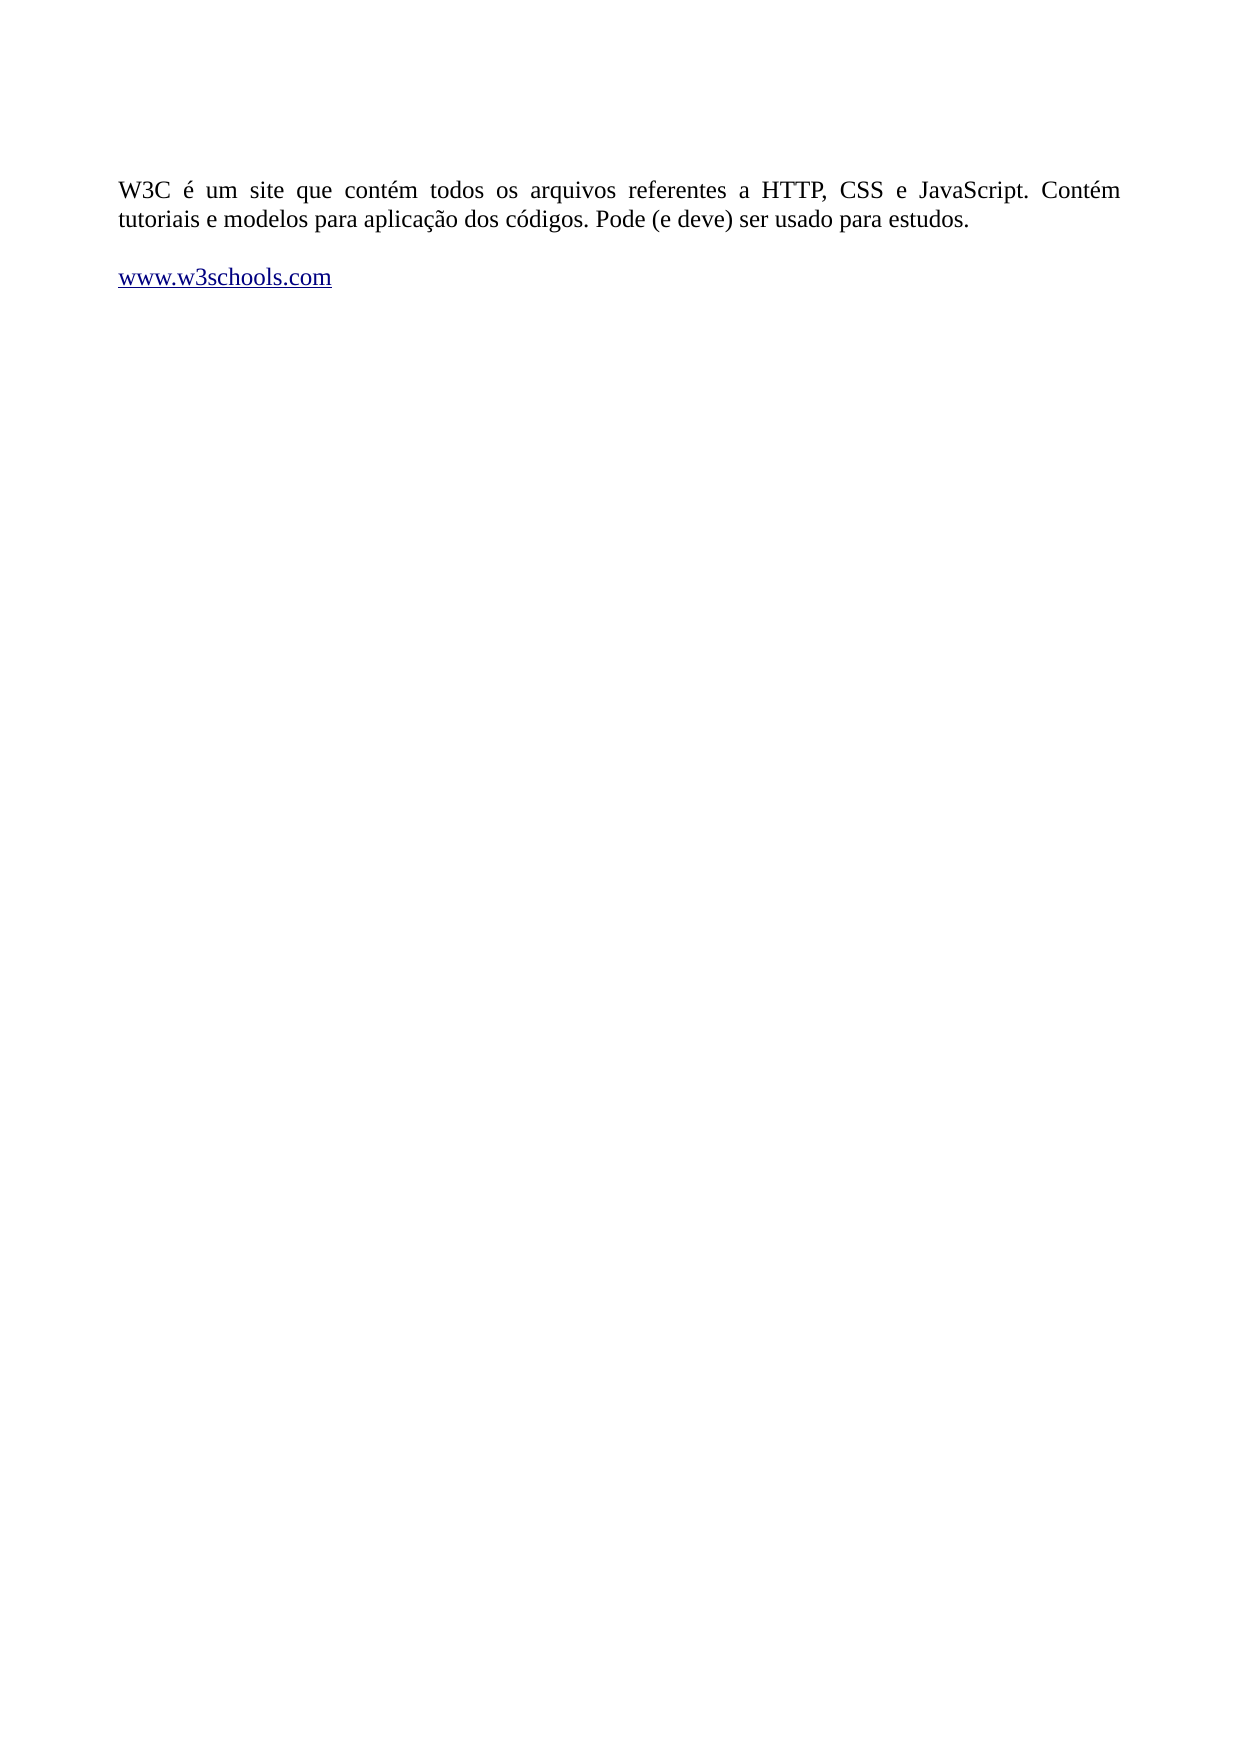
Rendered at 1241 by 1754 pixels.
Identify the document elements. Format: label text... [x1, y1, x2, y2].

text W3C é um site que contém todos os arquivos referentes a HTTP, CSS e JavaScript. Contém tutoriais e modelos para aplicação dos códigos. Pode (e deve) ser usado para estudos. [118, 176, 1122, 233]
text www.w3schools.com [118, 262, 1122, 291]
